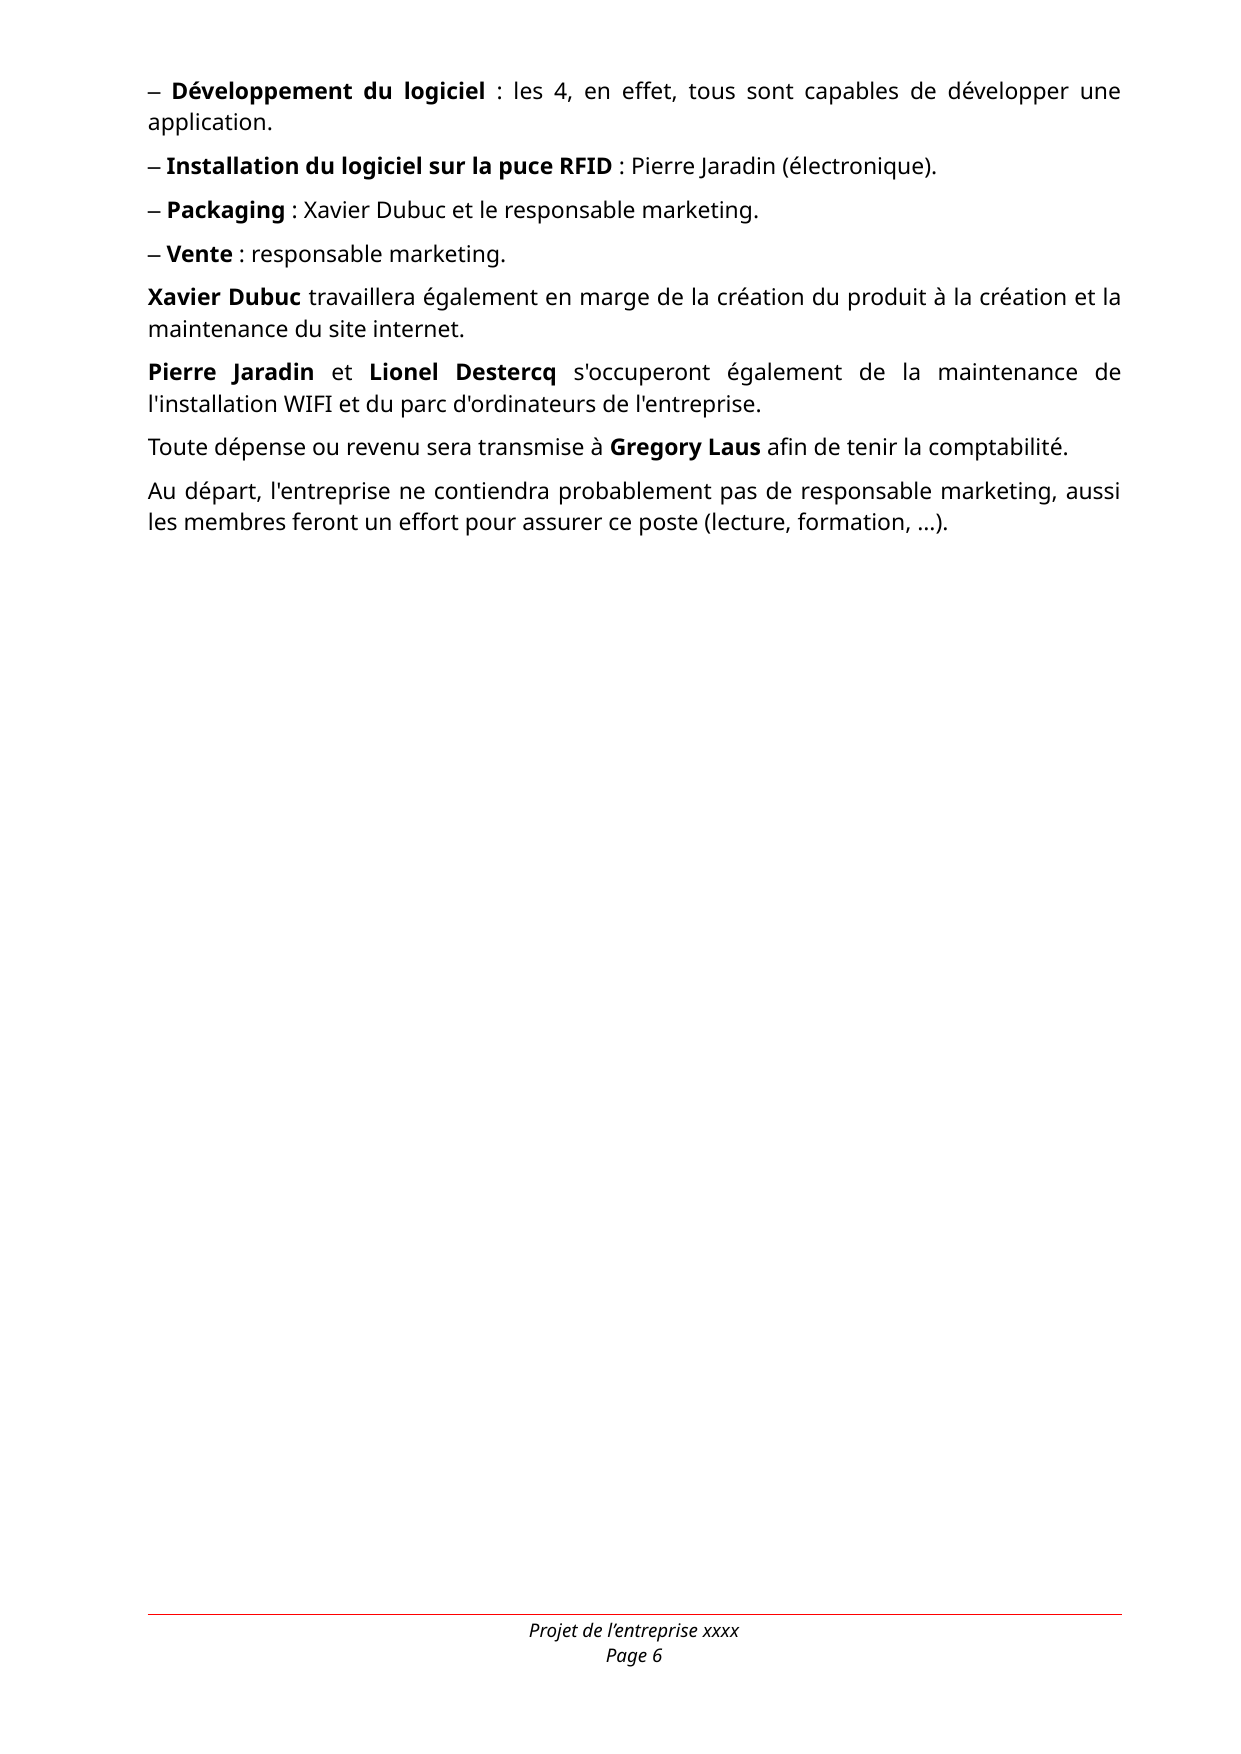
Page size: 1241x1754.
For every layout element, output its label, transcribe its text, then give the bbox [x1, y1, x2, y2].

list Packaging : Xavier Dubuc et le responsable marketing. [148, 194, 1122, 225]
list Vente : responsable marketing. [148, 237, 1122, 269]
list Développement du logiciel : les 4, en effet, tous sont capables de développer une application. [148, 75, 1122, 137]
text Xavier Dubuc travaillera également en marge de la création du produit à la création et la maintenance du site internet. [148, 281, 1122, 344]
list Installation du logiciel sur la puce RFID : Pierre Jaradin (électronique). [148, 150, 1122, 181]
text Au départ, l'entreprise ne contiendra probablement pas de responsable marketing, aussi les membres feront un effort pour assurer ce poste (lecture, formation, …). [148, 475, 1122, 537]
text Pierre Jaradin et Lionel Destercq s'occuperont également de la maintenance de l'installation WIFI et du parc d'ordinateurs de l'entreprise. [148, 356, 1122, 419]
text Toute dépense ou revenu sera transmise à Gregory Laus afin de tenir la comptabilité. [148, 431, 1122, 462]
